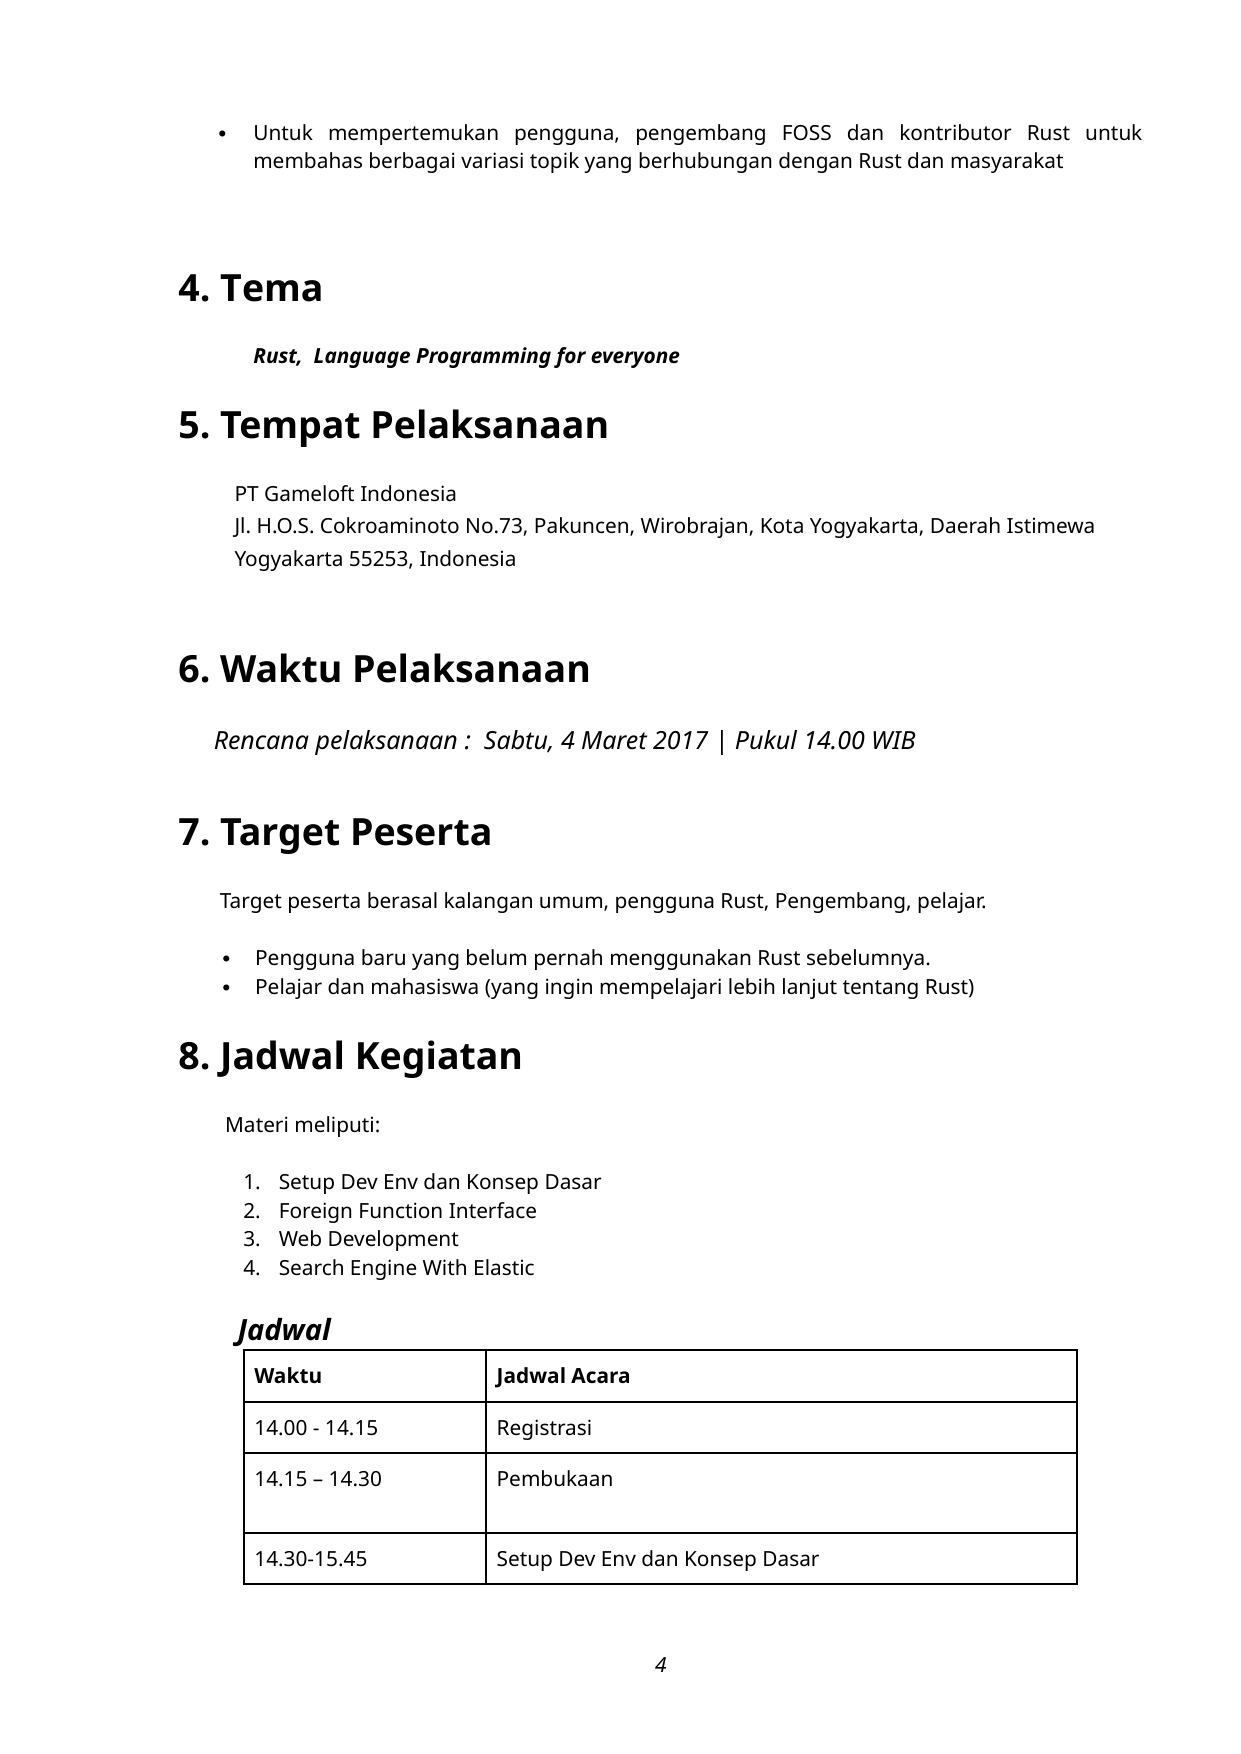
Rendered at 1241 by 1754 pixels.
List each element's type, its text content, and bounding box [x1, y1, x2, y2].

table_cell 14.00 - 14.15 [245, 1403, 485, 1452]
text Jl. H.O.S. Cokroaminoto No.73, Pakuncen, Wirobrajan, Kota Yogyakarta, Daerah Istimewa Yogyakarta 55253, Indonesia [234, 512, 1143, 573]
text Target peserta berasal kalangan umum, pengguna Rust, Pengembang, pelajar. [219, 886, 1143, 914]
text Materi meliputi: [219, 1110, 1143, 1138]
text PT Gameloft Indonesia [234, 479, 1143, 507]
text Rust, Language Programming for everyone [178, 341, 1143, 370]
table_cell Registrasi [487, 1403, 1076, 1452]
table_cell Setup Dev Env dan Konsep Dasar [487, 1534, 1076, 1583]
list Setup Dev Env dan Konsep Dasar [243, 1167, 1143, 1196]
list Pelajar dan mahasiswa (yang ingin mempelajari lebih lanjut tentang Rust) [219, 972, 1143, 1000]
table_header Jadwal Acara [487, 1351, 1076, 1401]
list Search Engine With Elastic [243, 1253, 1143, 1281]
table_cell Pembukaan [487, 1454, 1076, 1532]
subtitle 7. Target Peserta [178, 806, 1143, 857]
table_cell 14.15 – 14.30 [245, 1454, 485, 1532]
list Pengguna baru yang belum pernah menggunakan Rust sebelumnya. [219, 943, 1143, 972]
table_header Waktu [245, 1351, 485, 1401]
list Untuk mempertemukan pengguna, pengembang FOSS dan kontributor Rust untuk membahas berbagai variasi topik yang berhubungan dengan Rust dan masyarakat [216, 118, 1143, 175]
subtitle 4. Tema [178, 261, 1143, 312]
subtitle 8. Jadwal Kegiatan [178, 1029, 1143, 1081]
subtitle 6. Waktu Pelaksanaan [178, 642, 1143, 693]
list Web Development [243, 1224, 1143, 1253]
subtitle 5. Tempat Pelaksanaan [178, 399, 1143, 450]
text Rencana pelaksanaan : Sabtu, 4 Maret 2017 | Pukul 14.00 WIB [213, 722, 1143, 756]
table_cell 14.30-15.45 [245, 1534, 485, 1583]
text Jadwal [237, 1309, 1143, 1349]
list Foreign Function Interface [243, 1196, 1143, 1224]
